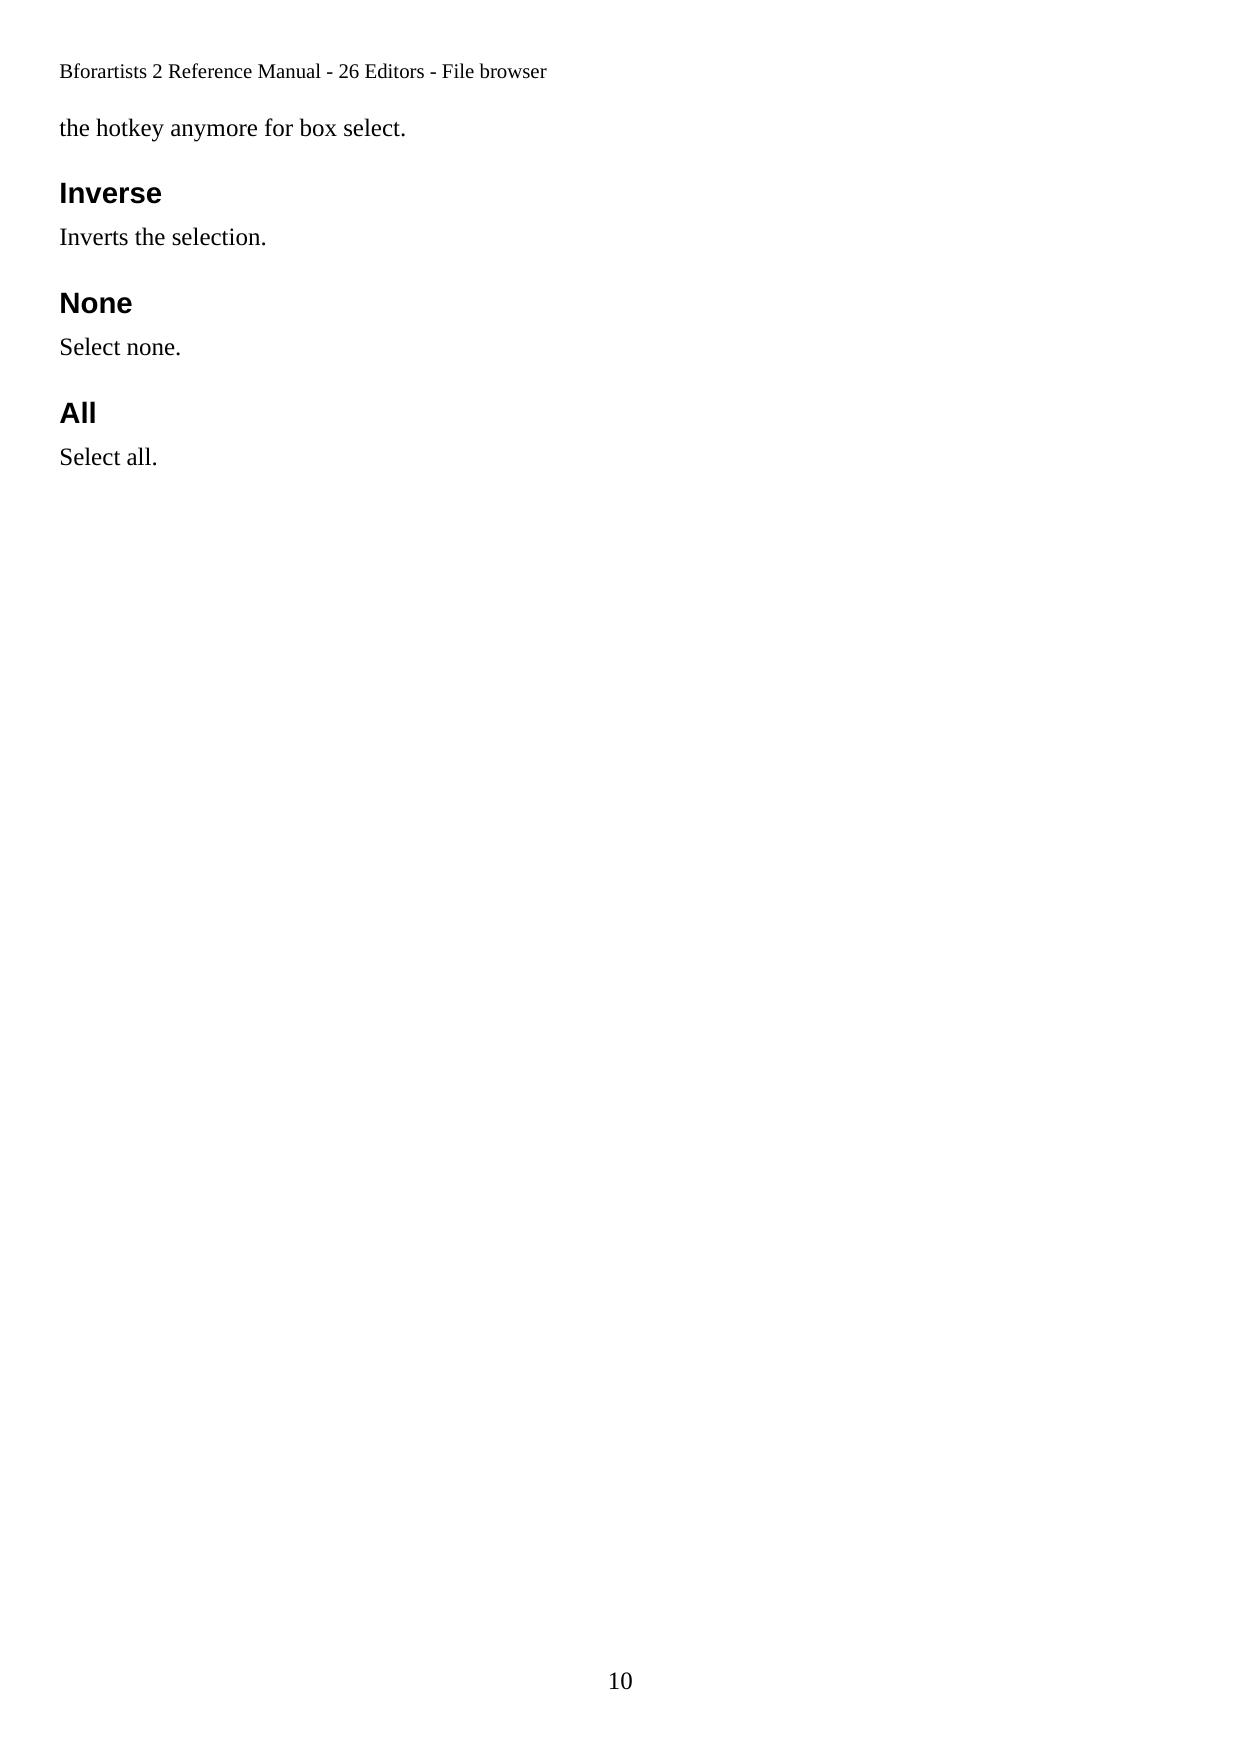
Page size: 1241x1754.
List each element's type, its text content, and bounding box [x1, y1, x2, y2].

text the hotkey anymore for box select. [59, 113, 1181, 141]
subtitle None [59, 286, 1181, 320]
text Select all. [59, 442, 1181, 471]
subtitle Inverse [59, 176, 1181, 210]
text Inverts the selection. [59, 222, 1181, 251]
subtitle All [59, 396, 1181, 430]
text Select none. [59, 332, 1181, 361]
